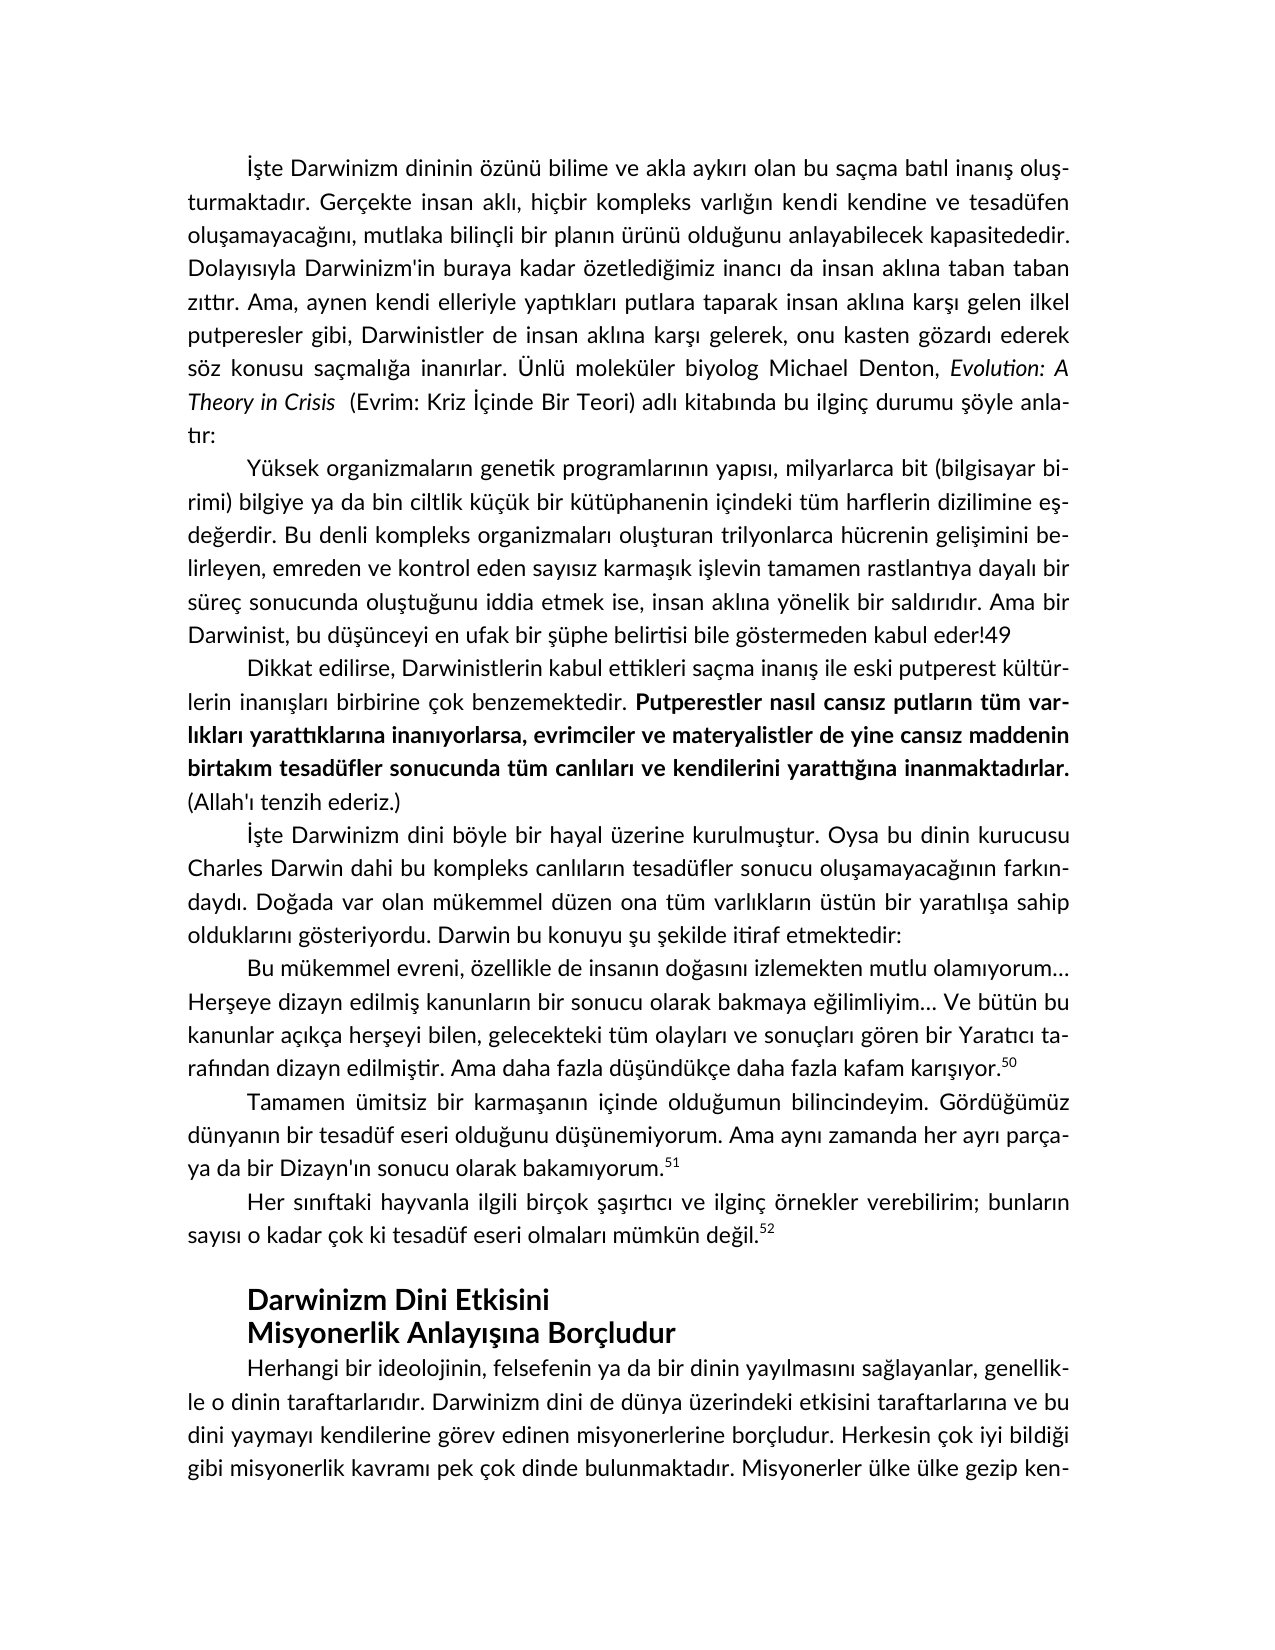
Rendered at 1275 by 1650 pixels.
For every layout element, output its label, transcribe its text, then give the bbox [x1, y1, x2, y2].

text Dik­kat edi­lir­se, Dar­wi­nist­le­rin ka­bul et­tik­le­ri saç­ma ina­nış ile es­ki put­pe­rest kül­tür­le­rin ina­nış­la­rı bir­bi­ri­ne çok ben­ze­mek­te­dir. Put­pe­rest­ler na­sıl can­sız put­la­rın tüm var­lık­la­rı ya­rat­tık­la­rı­na ina­nı­yor­lar­sa, ev­rim­ci­ler ve ma­ter­ya­list­ler de yi­ne can­sız mad­de­nin birtakım te­sa­düf­ler so­nu­cun­da tüm can­lı­la­rı ve ken­di­le­ri­ni ya­rat­tı­ğı­na inan­mak­ta­dır­lar. (Allah'ı tenzih ederiz.) [187, 650, 1070, 817]
text Mis­yo­ner­lik An­la­yı­şı­na Borç­lu­dur [187, 1317, 1070, 1350]
text Bu mü­kem­mel ev­re­ni, özel­lik­le de in­sa­nın do­ğa­sı­nı iz­le­mek­ten mut­lu ola­mı­yo­rum… Her­şe­ye di­zayn edil­miş ka­nun­la­rın bir so­nu­cu ola­rak bak­ma­ya eği­lim­li­yim… Ve bü­tün bu ka­nun­lar açık­ça her­şe­yi bi­len, ge­le­cek­te­ki tüm olay­la­rı ve so­nuç­la­rı gö­ren bir Ya­ra­tı­cı ta­ra­fın­dan di­zayn edil­miş­tir. Ama da­ha faz­la dü­şün­dük­çe da­ha faz­la ka­fam ka­rı­şı­yor.50 [187, 950, 1070, 1083]
text Her sı­nıf­ta­ki hay­van­la il­gi­li bir­çok şa­şır­tı­cı ve il­ginç ör­nek­ler ve­re­bi­li­rim; bun­la­rın sa­yı­sı o ka­dar çok ki tesadüf ese­ri ol­ma­la­rı müm­kün de­ğil.52 [187, 1183, 1070, 1250]
text Ta­ma­men ümit­siz bir kar­ma­şa­nın için­de ol­du­ğu­mun bi­lin­cin­de­yim. Gör­dü­ğü­müz dün­ya­nın bir tesadüf ese­ri ol­du­ğu­nu dü­şü­ne­mi­yo­rum. Ama ay­nı za­man­da her ay­rı par­ça­ya da bir Di­zayn'ın so­nu­cu ola­rak ba­ka­mı­yo­rum.51 [187, 1083, 1070, 1183]
text Dar­wi­nizm Di­ni Et­ki­si­ni [187, 1283, 1070, 1317]
text Yük­sek or­ga­niz­ma­la­rın ge­ne­tik prog­ram­la­rı­nın ya­pı­sı, mil­yar­lar­ca bit (bil­gi­sa­yar bi­ri­mi) bil­gi­ye ya da bin cilt­lik kü­çük bir kü­tüp­ha­ne­nin için­de­ki tüm harf­le­rin di­zi­li­mi­ne eş­de­ğer­dir. Bu den­li komp­leks or­ga­niz­ma­la­rı oluş­tu­ran tril­yon­lar­ca hüc­re­nin ge­li­şi­mi­ni be­lir­le­yen, em­re­den ve kont­rol eden sa­yı­sız kar­ma­şık iş­le­vin ta­ma­men rast­lan­tı­ya da­ya­lı bir sü­reç so­nu­cun­da oluş­tu­ğu­nu id­dia et­mek ise, in­san ak­lı­na yö­ne­lik bir sal­dı­rı­dır. Ama bir Dar­wi­nist, bu dü­şün­ce­yi en ufak bir şüp­he be­lir­ti­si bi­le gös­ter­me­den ka­bul eder!49 [187, 450, 1070, 650]
text Her­han­gi bir ide­olo­ji­nin, fel­se­fe­nin ya da bir di­nin ya­yıl­ma­sı­nı sağ­la­yan­lar, ge­nel­lik­le o di­nin ta­raf­tar­la­rı­dır. Dar­wi­nizm di­ni de dün­ya üze­rin­de­ki et­ki­si­ni ta­raf­tar­la­rı­na ve bu di­ni yay­ma­yı ken­di­le­ri­ne gö­rev edi­nen mis­yo­ner­le­ri­ne borç­lu­dur. Her­ke­sin çok iyi bil­di­ği gi­bi mis­yo­ner­lik kav­ra­mı pek çok din­de bu­lun­mak­ta­dır. Mis­yo­ner­ler ül­ke ül­ke ge­zip ken­ [187, 1350, 1070, 1483]
text İş­te Dar­wi­nizm di­ni­nin özü­nü bi­li­me ve ak­la ay­kı­rı olan bu saç­ma ba­tıl ina­nış oluş­tur­mak­ta­dır. Ger­çek­te in­san ak­lı, hiçbir kompleks varlığın ken­di ken­di­ne ve te­sa­dü­fen olu­şa­ma­ya­ca­ğı­nı, mut­la­ka bi­linç­li bir pla­nın ürü­nü ol­du­ğu­nu an­la­ya­bi­le­cek ka­pa­si­te­de­dir. Do­la­yı­sıy­la Dar­wi­nizm'in bu­ra­ya ka­dar özet­le­di­ği­miz inan­cı da in­san ak­lı­na ta­ban ta­ban zıt­tır. Ama, ay­nen ken­di el­le­riy­le yap­tık­la­rı put­la­ra ta­pa­rak in­san ak­lı­na kar­şı ge­len il­kel put­pe­res­ler gi­bi, Dar­wi­nist­ler de in­san ak­lı­na kar­şı ge­le­rek, onu kas­ten gö­zar­dı ede­rek söz ko­nu­su saç­ma­lı­ğa ina­nır­lar. Ün­lü mo­le­kü­ler bi­yo­log Mic­ha­el Den­ton, Evo­lu­ti­on: A The­ory in Cri­sis (Ev­rim: Kriz İçin­de Bir Te­ori) ad­lı ki­ta­bın­da bu il­ginç du­ru­mu şöy­le an­la­tır: [187, 150, 1070, 450]
text İş­te Dar­wi­nizm di­ni böy­le bir ha­yal üze­ri­ne ku­rul­muş­tur. Oy­sa bu di­nin ku­ru­cu­su Char­les Dar­win da­hi bu komp­leks can­lı­la­rın te­sa­düf­ler so­nu­cu olu­şa­ma­ya­ca­ğı­nın far­kın­day­dı. Do­ğa­da var olan mü­kem­mel dü­zen ona tüm var­lık­la­rın üs­tün bir yaratılışa sa­hip ol­duk­la­rı­nı gös­te­ri­yor­du. Dar­win bu ko­nu­yu şu şe­kil­de iti­raf et­mek­te­dir: [187, 817, 1070, 950]
